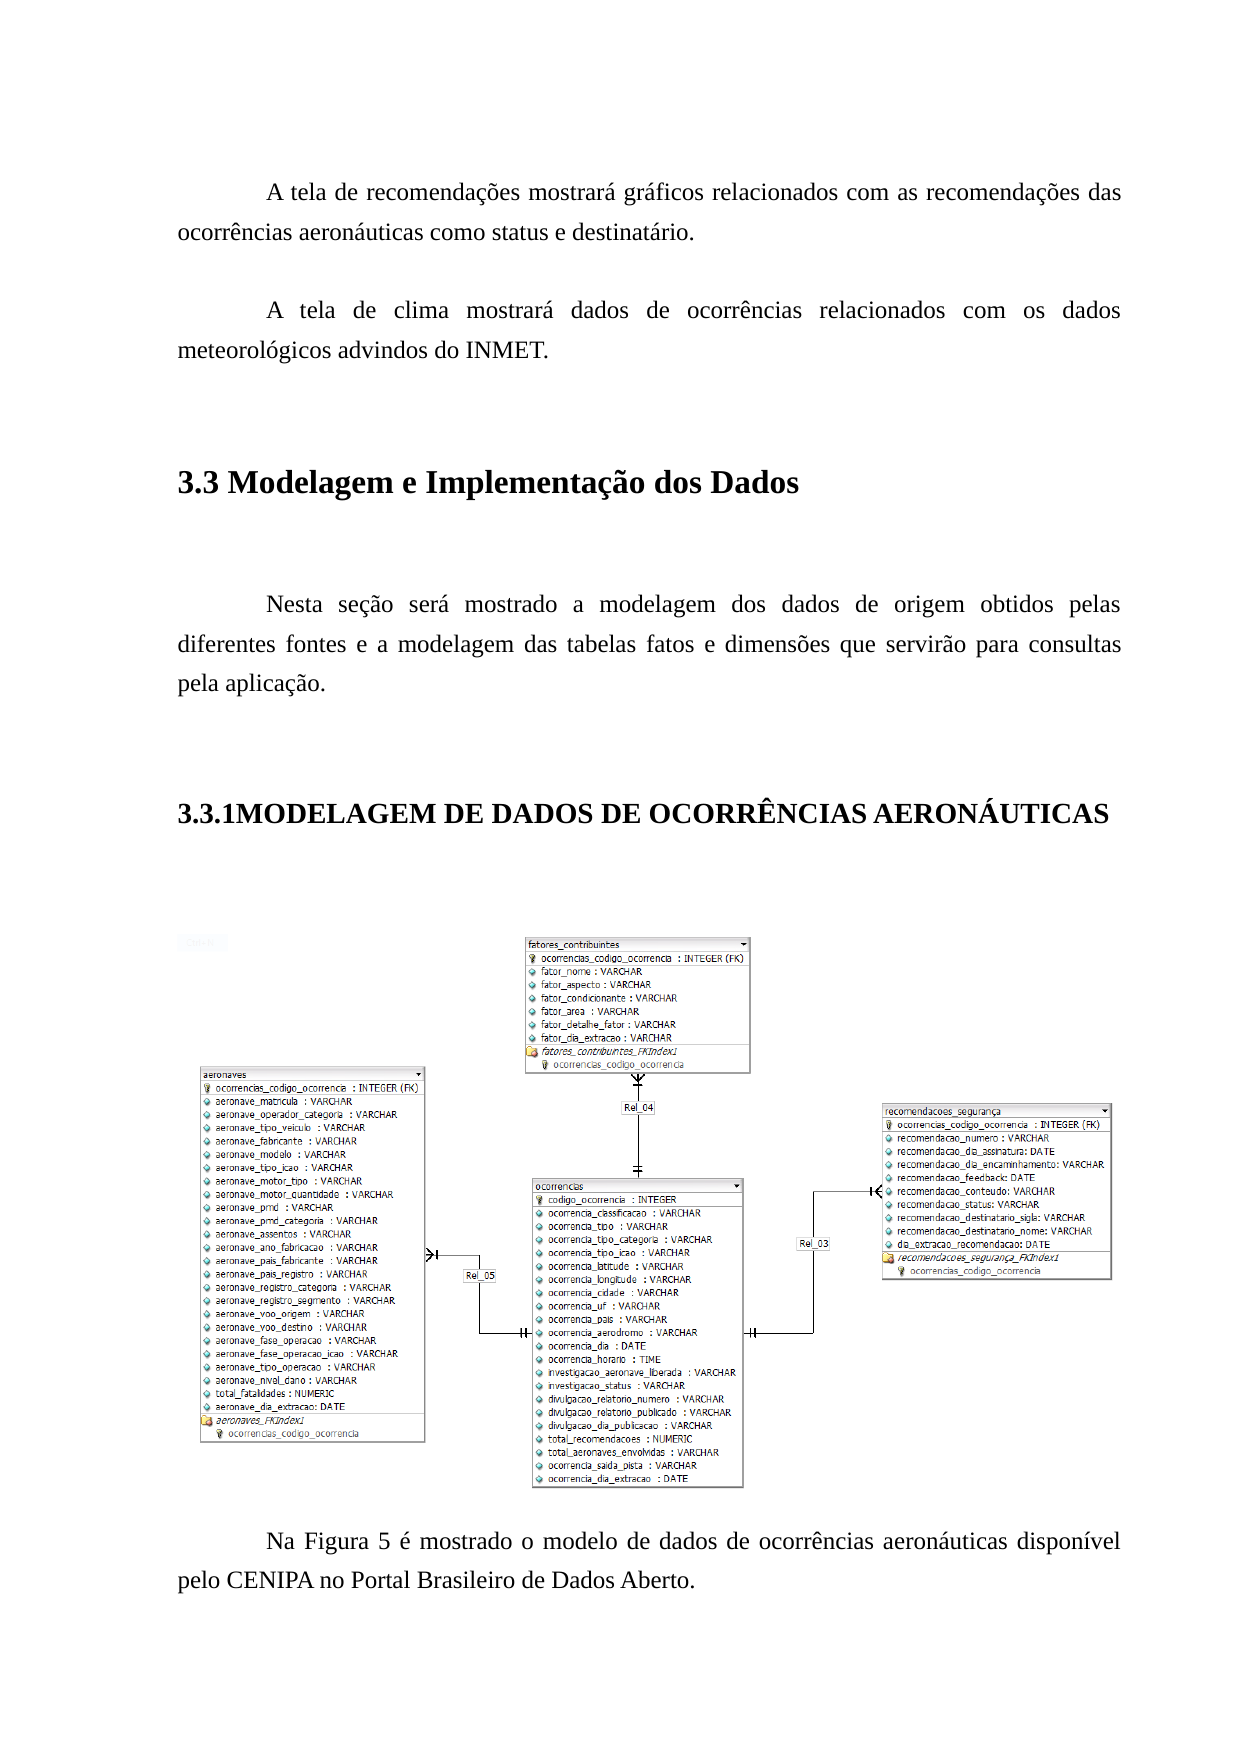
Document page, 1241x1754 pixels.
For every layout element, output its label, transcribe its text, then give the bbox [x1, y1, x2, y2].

text Na Figura 5 é mostrado o modelo de dados de ocorrências aeronáuticas disponível pelo CENIPA no Portal Brasileiro de Dados Aberto. [177, 1503, 1122, 1594]
text A tela de clima mostrará dados de ocorrências relacionados com os dados meteorológicos advindos do INMET. [177, 295, 1122, 363]
subtitle Modelagem e Implementação dos Dados [177, 463, 1122, 501]
text Nesta seção será mostrado a modelagem dos dados de origem obtidos pelas diferentes fontes e a modelagem das tabelas fatos e dimensões que servirão para consultas pela aplicação. [177, 589, 1122, 697]
text A tela de recomendações mostrará gráficos relacionados com as recomendações das ocorrências aeronáuticas como status e destinatário. [177, 177, 1122, 245]
subtitle Modelagem de Dados de Ocorrências Aeronáuticas [177, 796, 1122, 830]
text [177, 918, 1122, 930]
